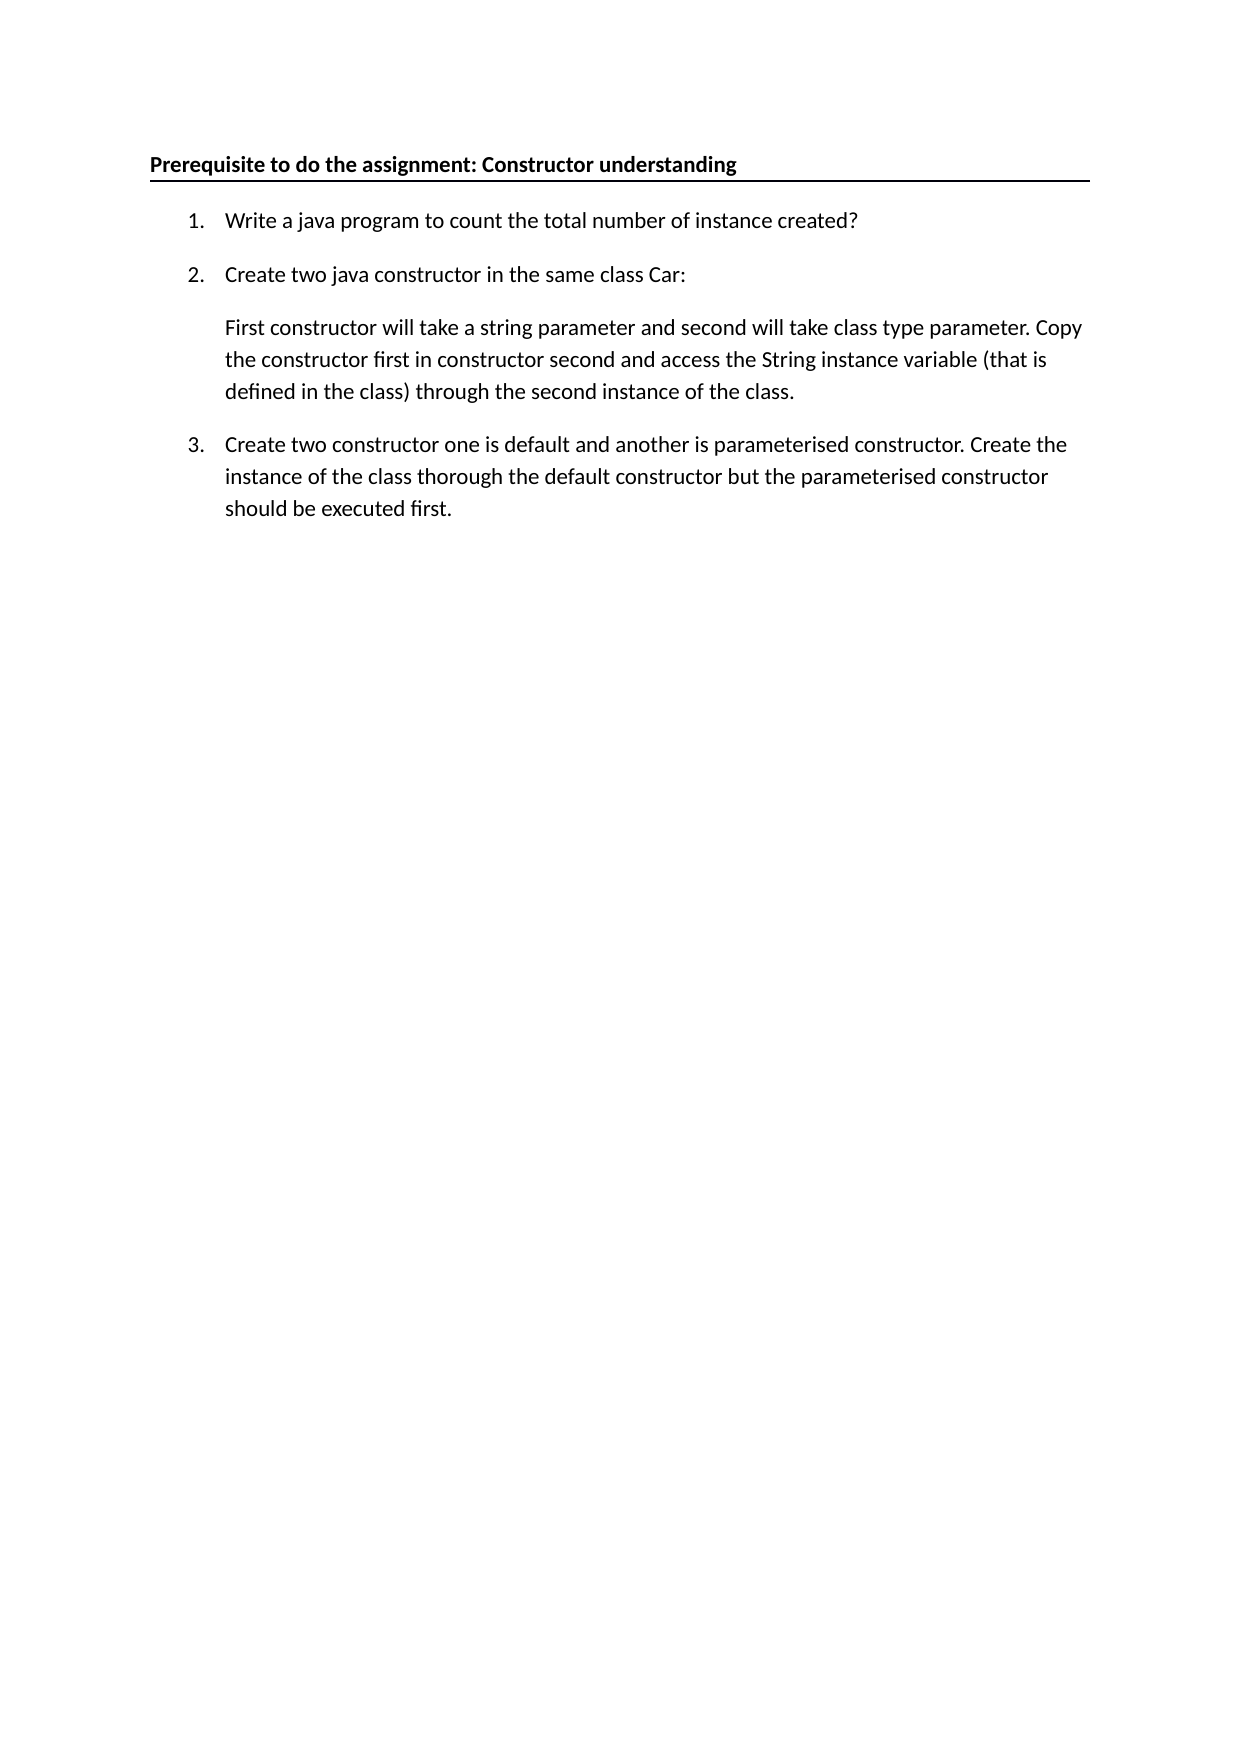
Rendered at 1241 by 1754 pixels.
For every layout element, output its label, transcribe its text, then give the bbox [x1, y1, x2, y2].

list Create two constructor one is default and another is parameterised constructor. Create the instance of the class thorough the default constructor but the parameterised constructor should be executed first. [187, 430, 1090, 522]
text Prerequisite to do the assignment: Constructor understanding [150, 150, 1090, 180]
list Write a java program to count the total number of instance created? [187, 207, 1090, 235]
list First constructor will take a string parameter and second will take class type parameter. Copy the constructor first in constructor second and access the String instance variable (that is defined in the class) through the second instance of the class. [225, 313, 1090, 405]
list Create two java constructor in the same class Car: [187, 260, 1090, 288]
